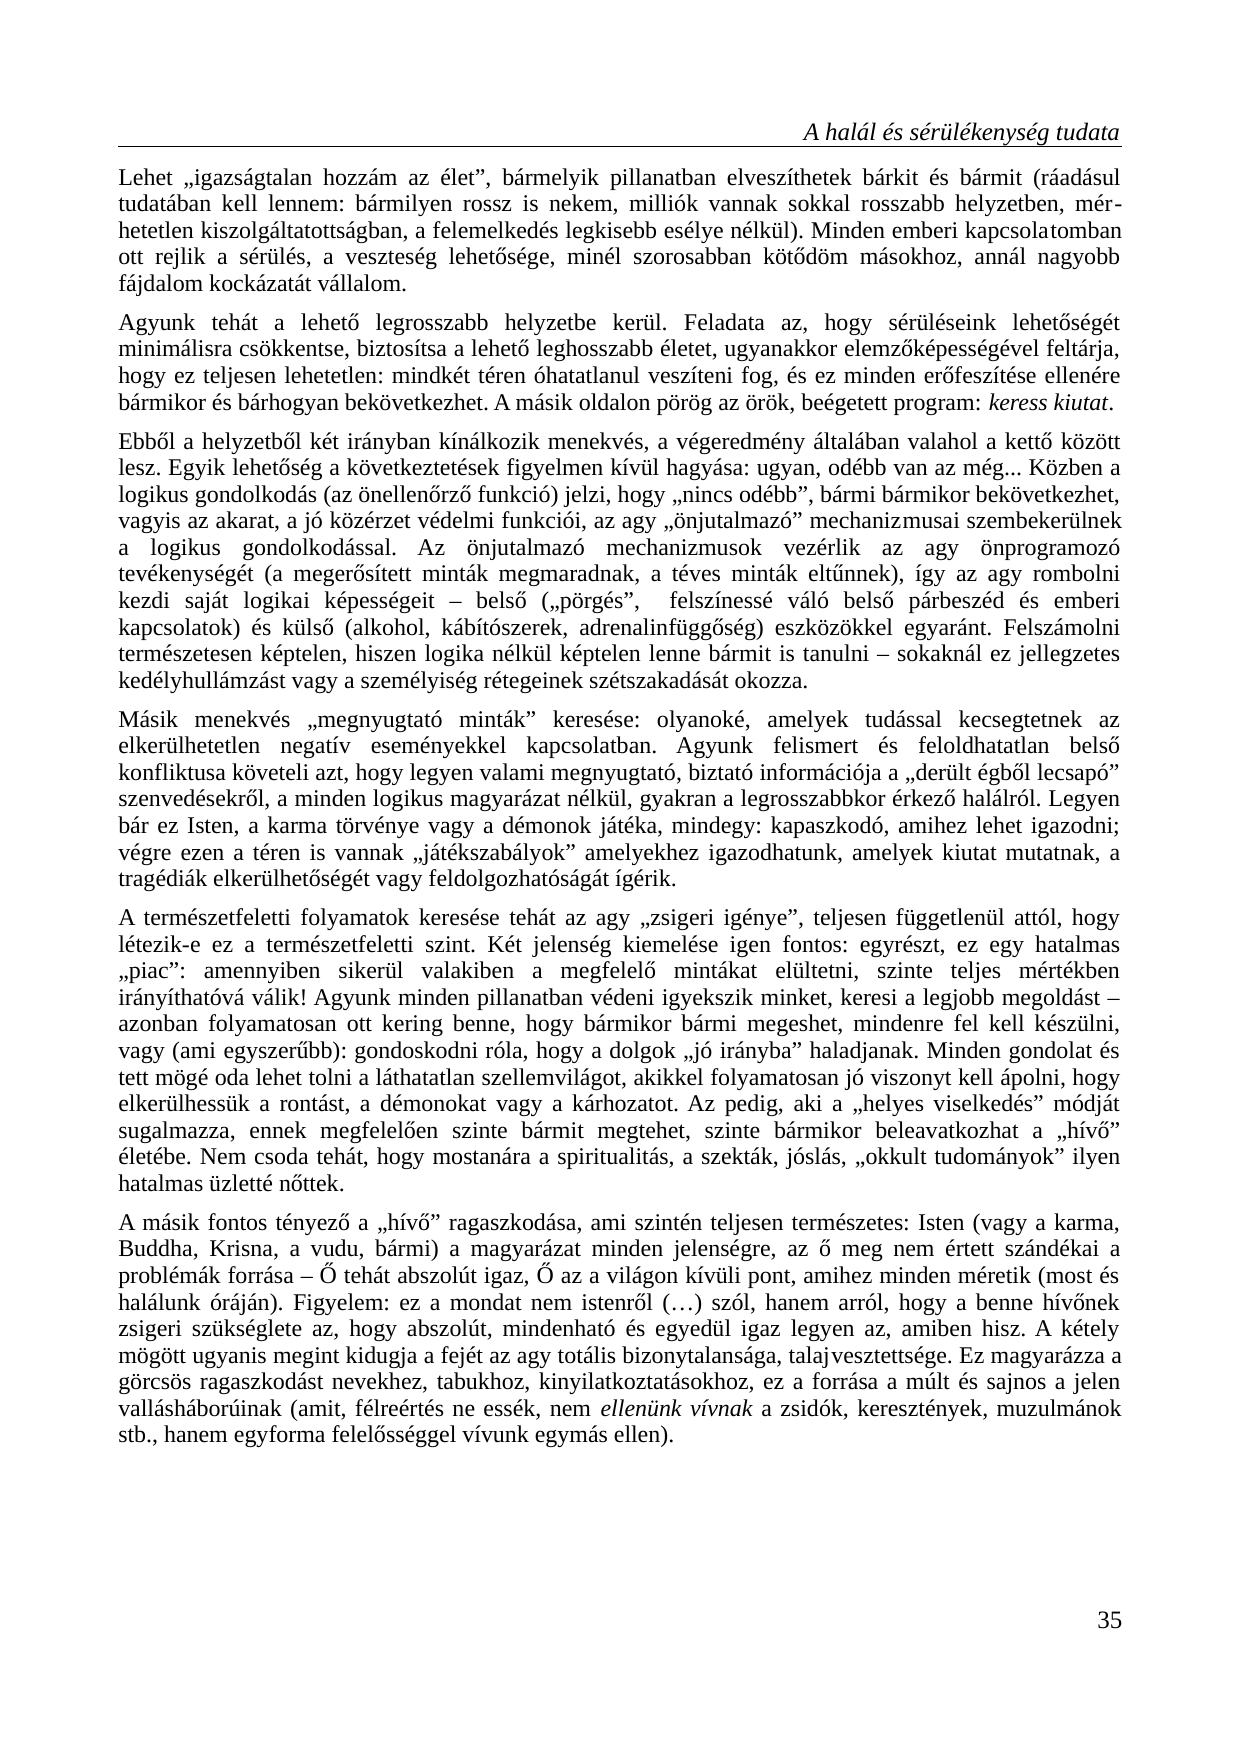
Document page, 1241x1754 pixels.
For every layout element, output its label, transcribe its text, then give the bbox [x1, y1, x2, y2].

text Ebből a helyzetből két irányban kínálkozik menekvés, a végeredmény általában valahol a kettő között lesz. Egyik lehetőség a következtetések figyelmen kívül hagyása: ugyan, odébb van az még... Közben a logikus gondolkodás (az önellenőrző funkció) jelzi, hogy „nincs odébb”, bármi bármikor bekövetkezhet, vagyis az akarat, a jó közérzet védelmi funkciói, az agy „önjutalmazó” mechaniz­musai szembekerülnek a logikus gondolkodással. Az önjutalmazó mechanizmusok vezérlik az agy önprogramozó tevékenységét (a megerősített minták megmaradnak, a téves minták eltűnnek), így az agy rombolni kezdi saját logikai képességeit – belső („pörgés”, felszínessé váló belső párbeszéd és emberi kapcsolatok) és külső (alkohol, kábítószerek, adrenalinfüggőség) eszközökkel egyaránt. Felszámolni természetesen képtelen, hiszen logika nélkül képtelen lenne bármit is tanulni – sokaknál ez jellegzetes kedélyhullámzást vagy a személyiség rétegeinek szétszakadását okozza. [118, 428, 1122, 693]
text Agyunk tehát a lehető legrosszabb helyzetbe kerül. Feladata az, hogy sérüléseink lehetőségét minimálisra csökkentse, biztosítsa a lehető leghosszabb életet, ugyanakkor elemzőképességével feltárja, hogy ez teljesen lehetetlen: mindkét téren óhatatlanul veszíteni fog, és ez minden erőfeszítése ellenére bármikor és bárhogyan bekövetkezhet. A másik oldalon pörög az örök, beégetett program: keress kiutat. [118, 309, 1122, 415]
text A természetfeletti folyamatok keresése tehát az agy „zsigeri igénye”, teljesen függetlenül attól, hogy létezik-e ez a természetfeletti szint. Két jelenség kiemelése igen fontos: egyrészt, ez egy hatalmas „piac”: amennyiben sikerül valakiben a megfelelő mintákat elültetni, szinte teljes mértékben irányíthatóvá válik! Agyunk minden pillanatban védeni igyekszik minket, keresi a legjobb megoldást – azonban folyamatosan ott kering benne, hogy bármikor bármi megeshet, mindenre fel kell készülni, vagy (ami egyszerűbb): gondoskodni róla, hogy a dolgok „jó irányba” haladjanak. Minden gondolat és tett mögé oda lehet tolni a láthatatlan szellemvilágot, akikkel folyamatosan jó viszonyt kell ápolni, hogy elkerülhessük a rontást, a démonokat vagy a kárhozatot. Az pedig, aki a „helyes viselkedés” módját sugalmazza, ennek megfelelően szinte bármit megtehet, szinte bármikor beleavatkozhat a „hívő” életébe. Nem csoda tehát, hogy mostanára a spiritualitás, a szekták, jóslás, „okkult tudományok” ilyen hatalmas üzletté nőttek. [118, 904, 1122, 1196]
text Másik menekvés „megnyugtató minták” keresése: olyanoké, amelyek tudással kecsegtetnek az elkerülhetetlen negatív eseményekkel kapcsolatban. Agyunk felismert és feloldhatatlan belső konfliktusa követeli azt, hogy legyen valami megnyugtató, biztató információja a „derült égből lecsapó” szenvedésekről, a minden logikus magyarázat nélkül, gyakran a legrosszabbkor érkező halálról. Legyen bár ez Isten, a karma törvénye vagy a démonok játéka, mindegy: kapaszkodó, amihez lehet igazodni; végre ezen a téren is vannak „játékszabályok” amelyekhez igazodhatunk, amelyek kiutat mutatnak, a tragédiák elkerülhetőségét vagy feldolgozhatóságát ígérik. [118, 706, 1122, 892]
text Lehet „igazságtalan hozzám az élet”, bármelyik pillanatban elveszíthetek bárkit és bármit (ráadásul tudatában kell lennem: bármilyen rossz is nekem, milliók vannak sokkal rosszabb helyzetben, mér­hetetlen kiszolgáltatottságban, a felemelkedés legkisebb esélye nélkül). Minden emberi kapcsola­tomban ott rejlik a sérülés, a veszteség lehetősége, minél szorosabban kötődöm másokhoz, annál nagyobb fájdalom kockázatát vállalom. [118, 164, 1122, 296]
text A másik fontos tényező a „hívő” ragaszkodása, ami szintén teljesen természetes: Isten (vagy a karma, Buddha, Krisna, a vudu, bármi) a magyarázat minden jelenségre, az ő meg nem értett szándékai a problémák forrása – Ő tehát abszolút igaz, Ő az a világon kívüli pont, amihez minden méretik (most és halálunk óráján). Figyelem: ez a mondat nem istenről (…) szól, hanem arról, hogy a benne hívőnek zsigeri szükséglete az, hogy abszolút, mindenható és egyedül igaz legyen az, amiben hisz. A kétely mögött ugyanis megint kidugja a fejét az agy totális bizonytalansága, talaj­vesztettsége. Ez magyarázza a görcsös ragaszkodást nevekhez, tabukhoz, kinyilatkoztatásokhoz, ez a forrása a múlt és sajnos a jelen vallásháborúinak (amit, félreértés ne essék, nem ellenünk vívnak a zsidók, keresztények, muzulmánok stb., hanem egyforma felelősséggel vívunk egymás ellen). [118, 1209, 1122, 1448]
